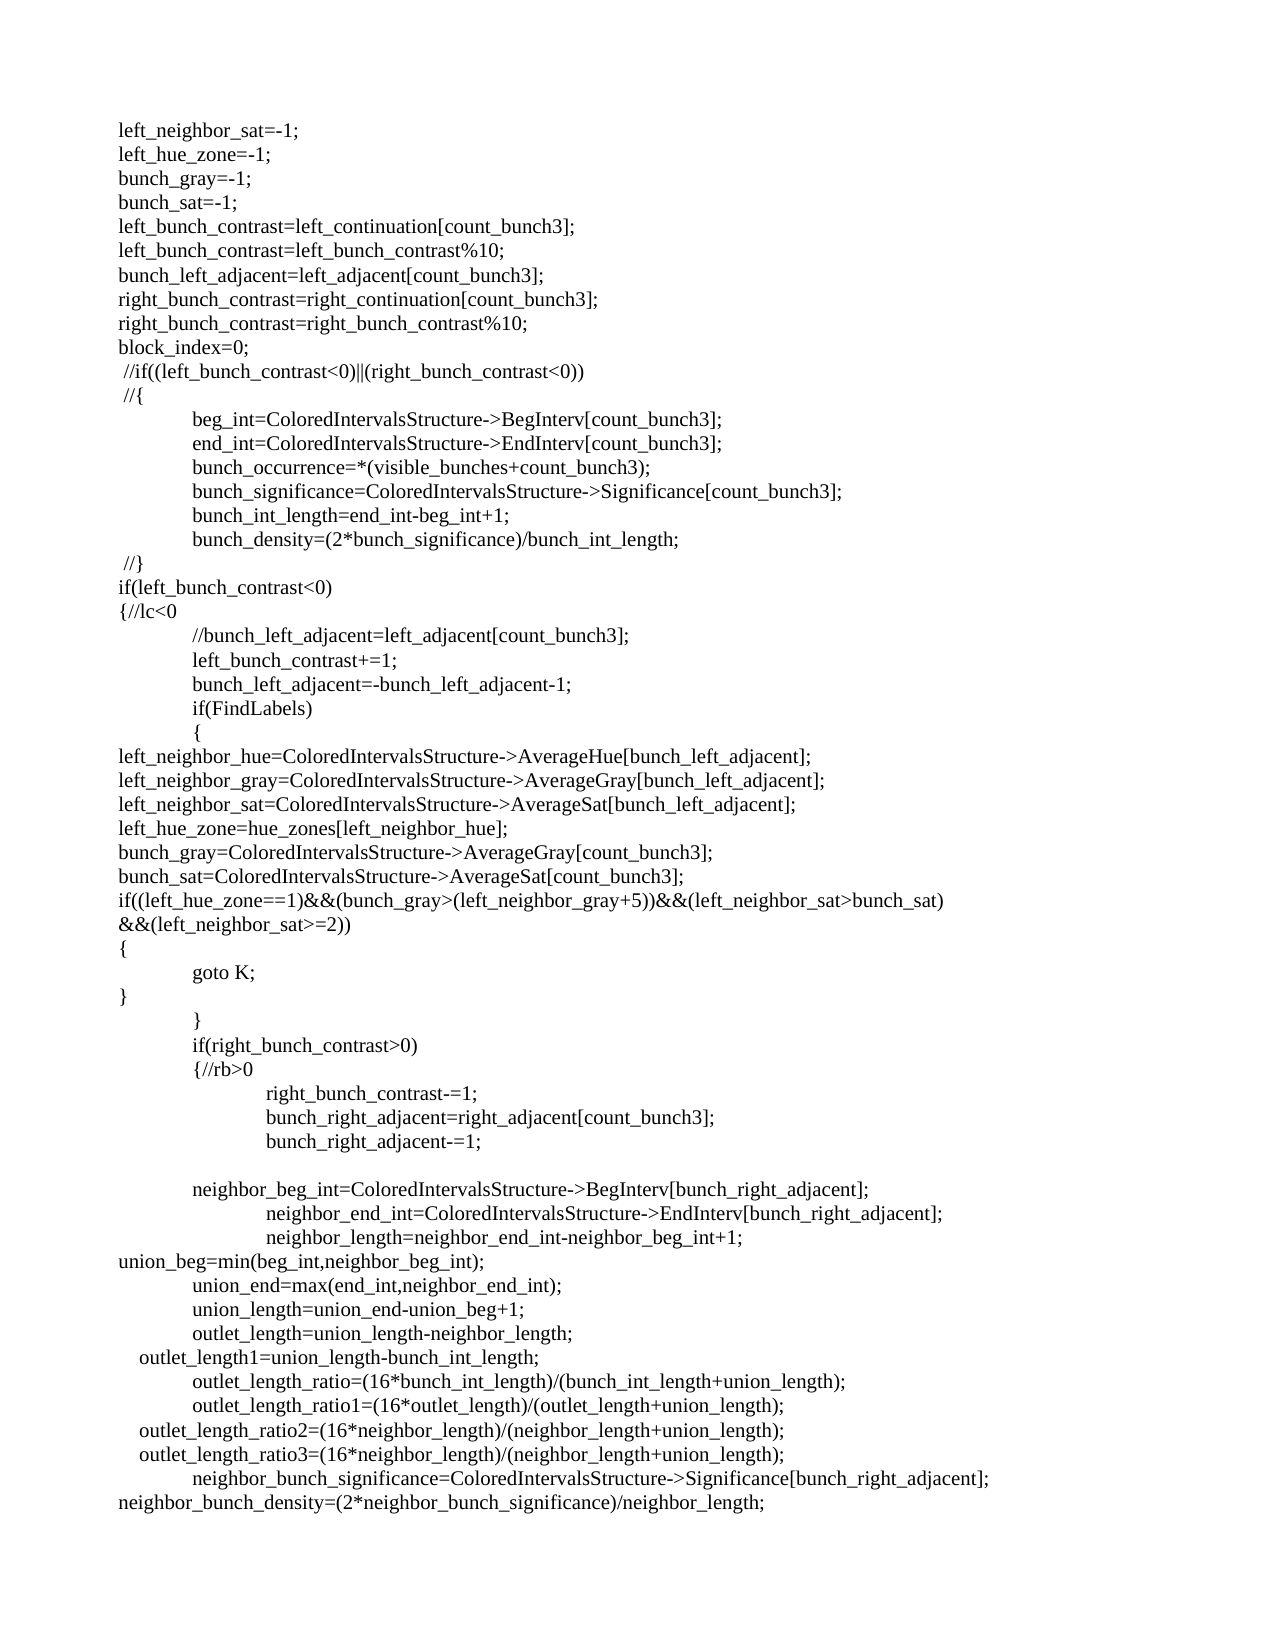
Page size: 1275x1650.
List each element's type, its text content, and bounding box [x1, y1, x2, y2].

text left_neighbor_gray=ColoredIntervalsStructure->AverageGray[bunch_left_adjacent]; [118, 768, 1157, 792]
text union_beg=min(beg_int,neighbor_beg_int); [118, 1249, 1157, 1273]
text left_bunch_contrast+=1; [118, 647, 1157, 672]
text neighbor_bunch_density=(2*neighbor_bunch_significance)/neighbor_length; [118, 1490, 1157, 1514]
text bunch_occurrence=*(visible_bunches+count_bunch3); [118, 455, 1157, 479]
text left_bunch_contrast=left_continuation[count_bunch3]; [118, 214, 1157, 238]
text {//rb>0 [118, 1057, 1157, 1081]
text bunch_sat=-1; [118, 190, 1157, 214]
text end_int=ColoredIntervalsStructure->EndInterv[count_bunch3]; [118, 431, 1157, 455]
text outlet_length_ratio3=(16*neighbor_length)/(neighbor_length+union_length); [118, 1442, 1157, 1466]
text &&(left_neighbor_sat>=2)) [118, 912, 1157, 936]
text bunch_left_adjacent=left_adjacent[count_bunch3]; [118, 262, 1157, 287]
text right_bunch_contrast-=1; [118, 1081, 1157, 1105]
text left_bunch_contrast=left_bunch_contrast%10; [118, 238, 1157, 262]
text if(right_bunch_contrast>0) [118, 1032, 1157, 1057]
text right_bunch_contrast=right_bunch_contrast%10; [118, 311, 1157, 335]
text left_hue_zone=hue_zones[left_neighbor_hue]; [118, 816, 1157, 840]
text } [118, 1008, 1157, 1032]
text if(FindLabels) [118, 696, 1157, 720]
text left_hue_zone=-1; [118, 142, 1157, 166]
text bunch_int_length=end_int-beg_int+1; [118, 503, 1157, 527]
text //if((left_bunch_contrast<0)||(right_bunch_contrast<0)) [118, 359, 1157, 383]
text outlet_length_ratio=(16*bunch_int_length)/(bunch_int_length+union_length); [118, 1369, 1157, 1393]
text left_neighbor_sat=-1; [118, 118, 1157, 142]
text bunch_right_adjacent=right_adjacent[count_bunch3]; [118, 1105, 1157, 1129]
text bunch_gray=ColoredIntervalsStructure->AverageGray[count_bunch3]; [118, 840, 1157, 864]
text beg_int=ColoredIntervalsStructure->BegInterv[count_bunch3]; [118, 407, 1157, 431]
text bunch_left_adjacent=-bunch_left_adjacent-1; [118, 672, 1157, 696]
text right_bunch_contrast=right_continuation[count_bunch3]; [118, 287, 1157, 311]
text block_index=0; [118, 335, 1157, 359]
text left_neighbor_sat=ColoredIntervalsStructure->AverageSat[bunch_left_adjacent]; [118, 792, 1157, 816]
text //bunch_left_adjacent=left_adjacent[count_bunch3]; [118, 623, 1157, 647]
text neighbor_beg_int=ColoredIntervalsStructure->BegInterv[bunch_right_adjacent]; [118, 1177, 1157, 1201]
text outlet_length1=union_length-bunch_int_length; [118, 1345, 1157, 1369]
text bunch_gray=-1; [118, 166, 1157, 190]
text goto K; [118, 960, 1157, 984]
text bunch_right_adjacent-=1; [118, 1129, 1157, 1153]
text if((left_hue_zone==1)&&(bunch_gray>(left_neighbor_gray+5))&&(left_neighbor_sat>bunch_sat) [118, 888, 1157, 912]
text bunch_density=(2*bunch_significance)/bunch_int_length; [118, 527, 1157, 551]
text //{ [118, 383, 1157, 407]
text //} [118, 551, 1157, 575]
text outlet_length_ratio2=(16*neighbor_length)/(neighbor_length+union_length); [118, 1417, 1157, 1442]
text neighbor_bunch_significance=ColoredIntervalsStructure->Significance[bunch_right_adjacent]; [118, 1466, 1157, 1490]
text } [118, 984, 1157, 1008]
text bunch_significance=ColoredIntervalsStructure->Significance[count_bunch3]; [118, 479, 1157, 503]
text neighbor_end_int=ColoredIntervalsStructure->EndInterv[bunch_right_adjacent]; [118, 1201, 1157, 1225]
text left_neighbor_hue=ColoredIntervalsStructure->AverageHue[bunch_left_adjacent]; [118, 744, 1157, 768]
text outlet_length=union_length-neighbor_length; [118, 1321, 1157, 1345]
text if(left_bunch_contrast<0) [118, 575, 1157, 599]
text { [118, 720, 1157, 744]
text union_length=union_end-union_beg+1; [118, 1297, 1157, 1321]
text union_end=max(end_int,neighbor_end_int); [118, 1273, 1157, 1297]
text bunch_sat=ColoredIntervalsStructure->AverageSat[count_bunch3]; [118, 864, 1157, 888]
text { [118, 936, 1157, 960]
text outlet_length_ratio1=(16*outlet_length)/(outlet_length+union_length); [118, 1393, 1157, 1417]
text {//lc<0 [118, 599, 1157, 623]
text neighbor_length=neighbor_end_int-neighbor_beg_int+1; [118, 1225, 1157, 1249]
